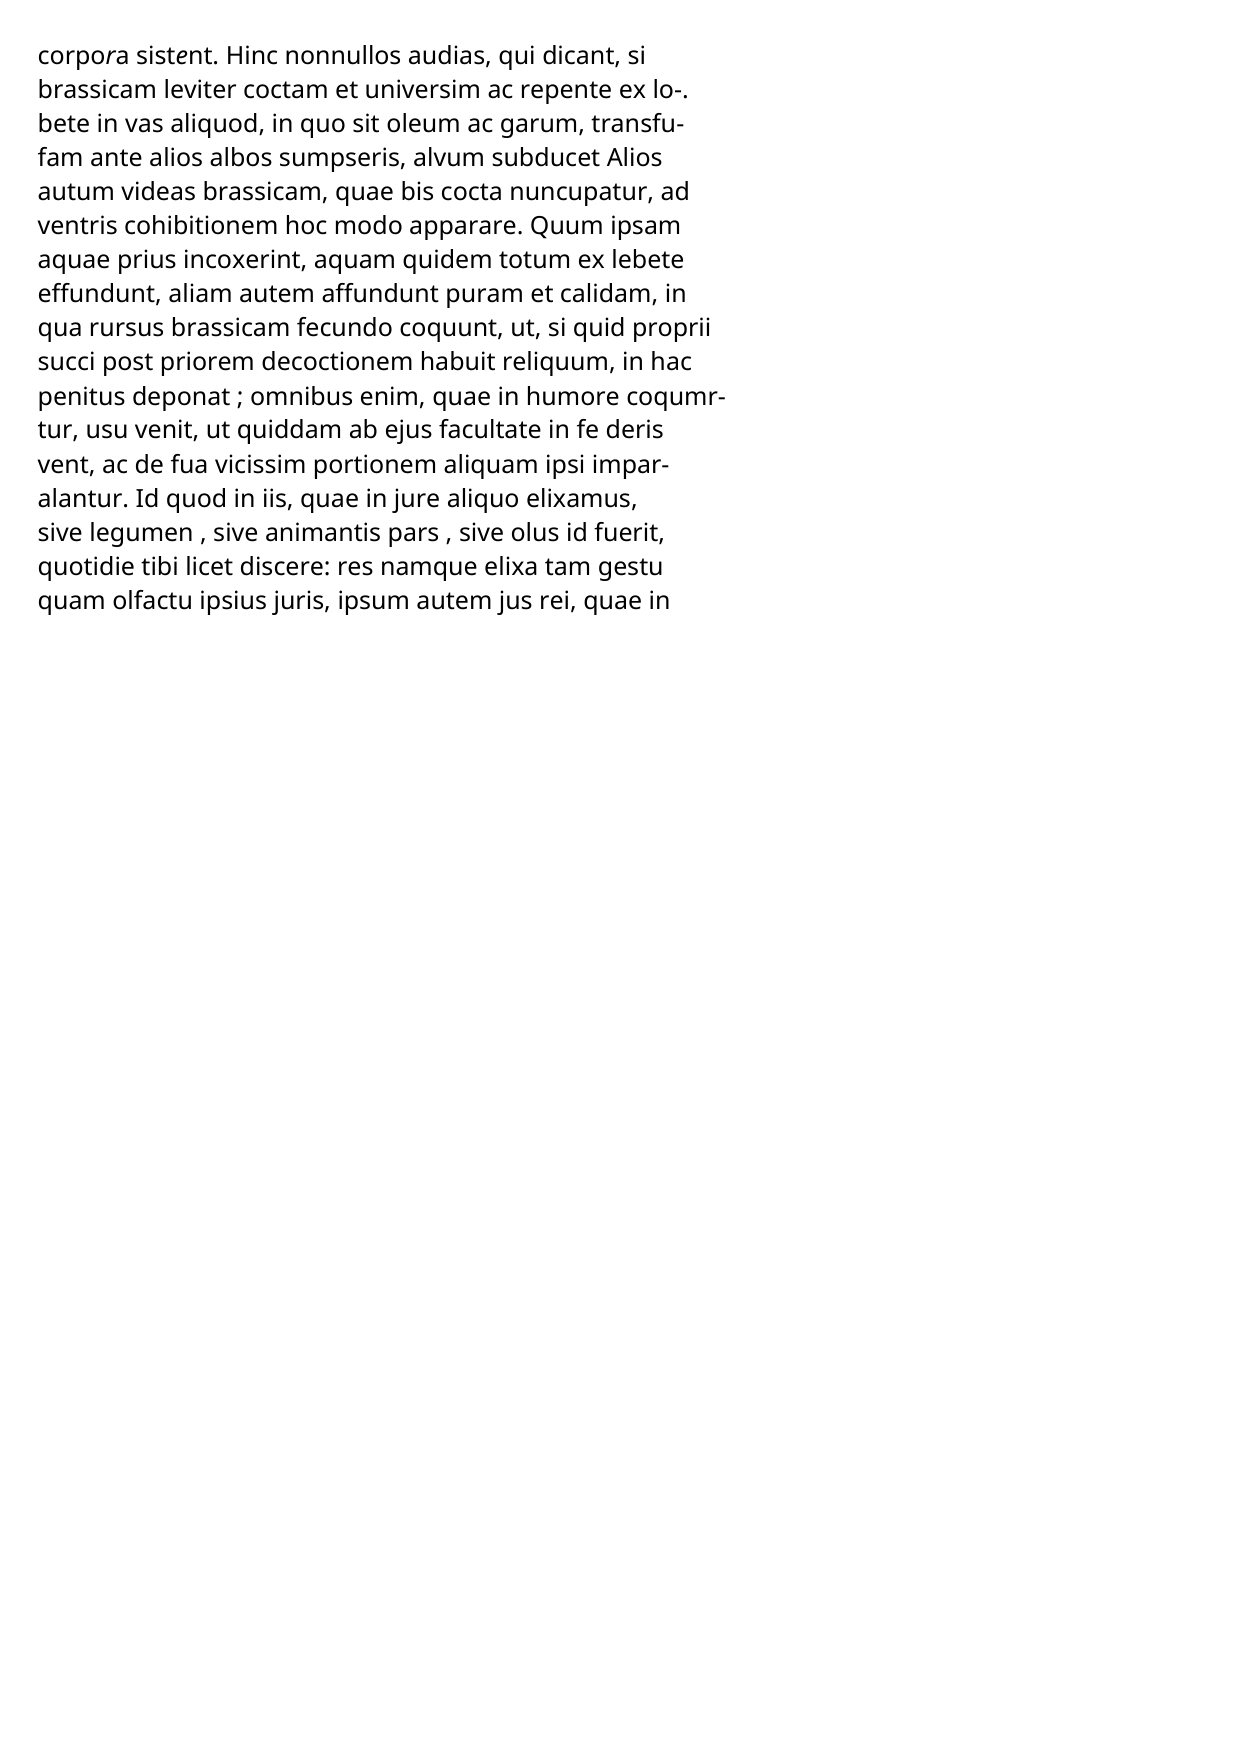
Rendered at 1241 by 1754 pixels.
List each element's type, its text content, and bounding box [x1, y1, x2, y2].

text corpora sistent. Hinc nonnullos audias, qui dicant, si brassicam leviter coctam et universim ac repente ex lo-. bete in vas aliquod, in quo sit oleum ac garum, transfu- fam ante alios albos sumpseris, alvum subducet Alios autum videas brassicam, quae bis cocta nuncupatur, ad ventris cohibitionem hoc modo apparare. Quum ipsam aquae prius incoxerint, aquam quidem totum ex lebete effundunt, aliam autem affundunt puram et calidam, in qua rursus brassicam fecundo coquunt, ut, si quid proprii succi post priorem decoctionem habuit reliquum, in hac penitus deponat ; omnibus enim, quae in humore coqumr- tur, usu venit, ut quiddam ab ejus facultate in fe deris vent, ac de fua vicissim portionem aliquam ipsi impar- alantur. Id quod in iis, quae in jure aliquo elixamus, sive legumen , sive animantis pars , sive olus id fuerit, quotidie tibi licet discere: res namque elixa tam gestu quam olfactu ipsius juris, ipsum autem jus rei, quae in [37, 37, 1203, 617]
